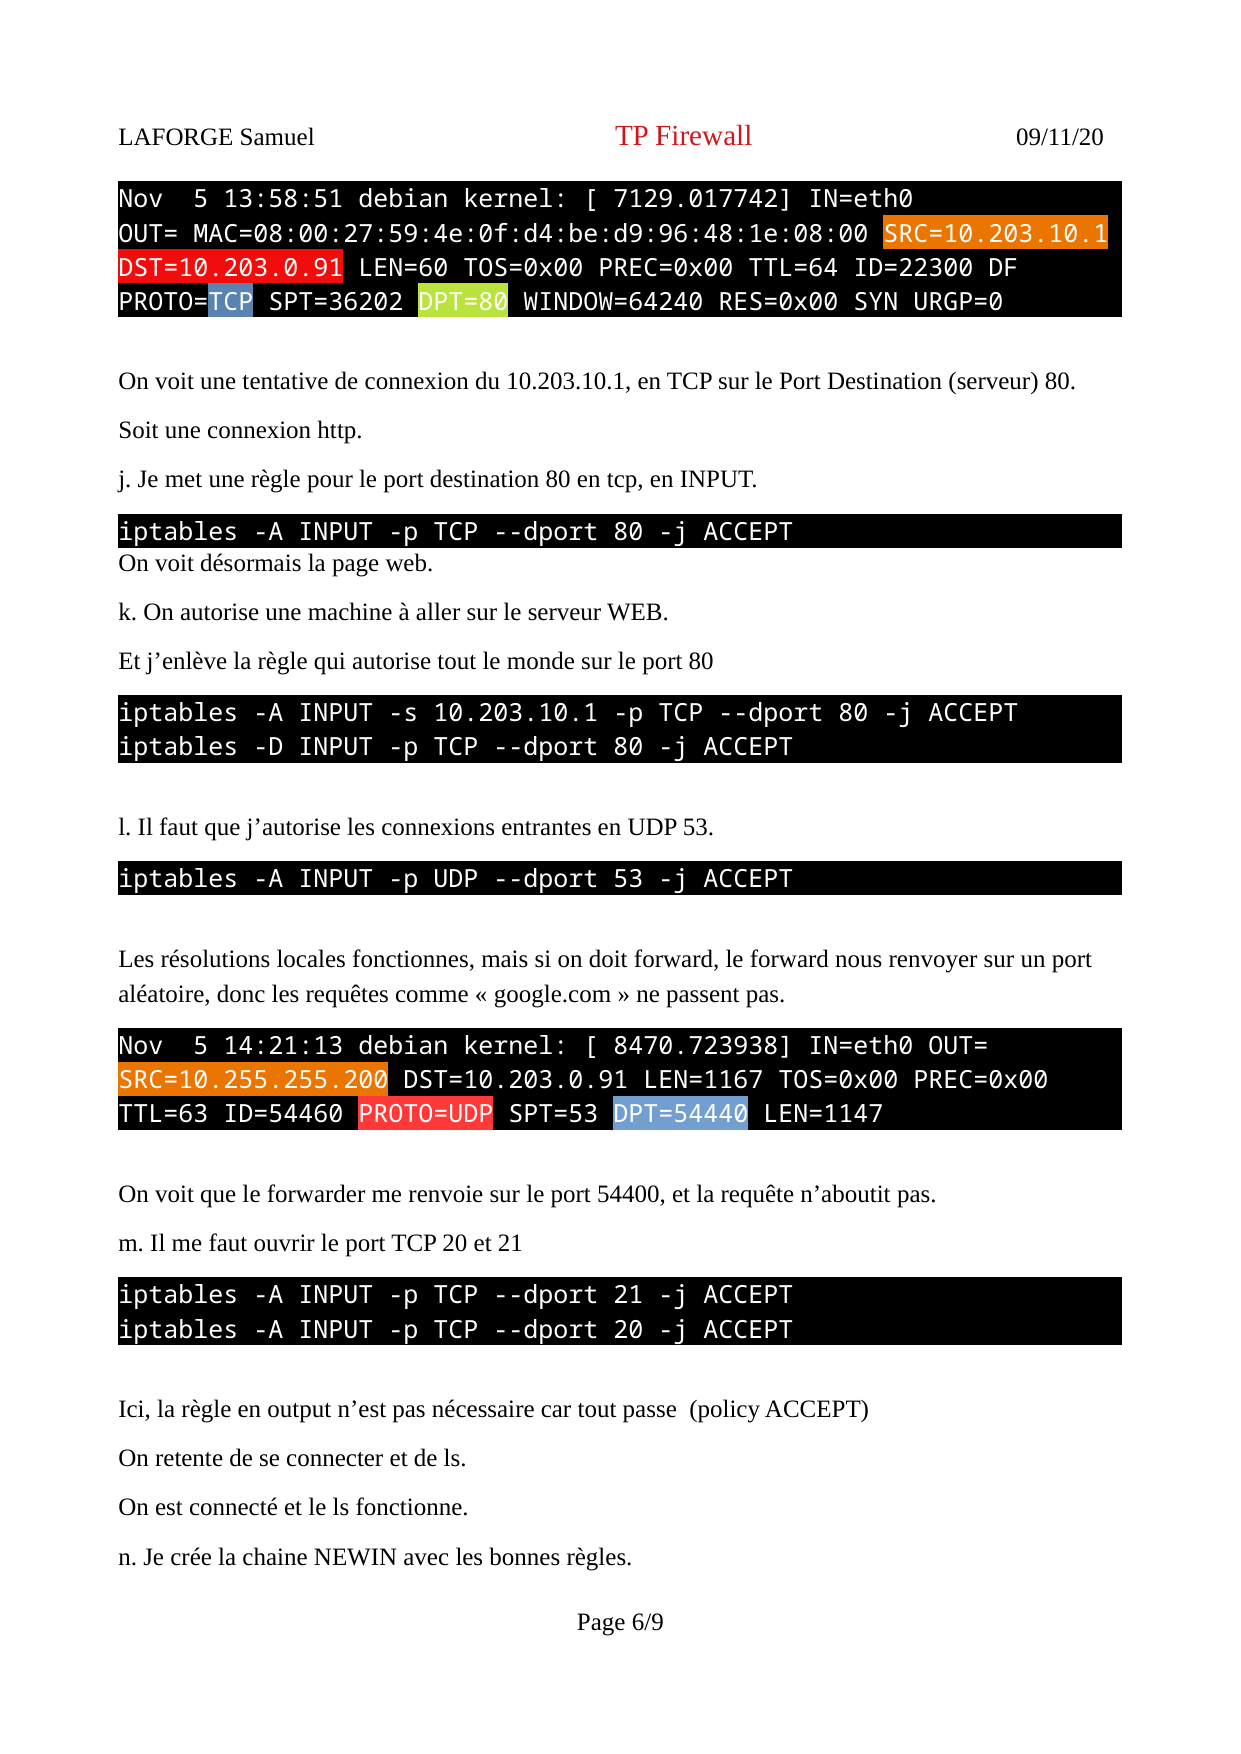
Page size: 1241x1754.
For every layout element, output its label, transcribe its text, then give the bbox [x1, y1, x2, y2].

text Et j’enlève la règle qui autorise tout le monde sur le port 80 [118, 646, 1122, 674]
text l. Il faut que j’autorise les connexions entrantes en UDP 53. [118, 812, 1122, 841]
text iptables -A INPUT -p UDP --dport 53 -j ACCEPT [118, 861, 1122, 895]
text k. On autorise une machine à aller sur le serveur WEB. [118, 597, 1122, 626]
text iptables -A INPUT -p TCP --dport 80 -j ACCEPT [118, 514, 1122, 548]
text Ici, la règle en output n’est pas nécessaire car tout passe (policy ACCEPT) [118, 1394, 1122, 1423]
text Nov 5 13:58:51 debian kernel: [ 7129.017742] IN=eth0 [118, 181, 1122, 215]
text j. Je met une règle pour le port destination 80 en tcp, en INPUT. [118, 464, 1122, 493]
text OUT= MAC=08:00:27:59:4e:0f:d4:be:d9:96:48:1e:08:00 SRC=10.203.10.1 DST=10.203.0.91 LEN=60 TOS=0x00 PREC=0x00 TTL=64 ID=22300 DF PROTO=TCP SPT=36202 DPT=80 WINDOW=64240 RES=0x00 SYN URGP=0 [118, 215, 1122, 317]
text Les résolutions locales fonctionnes, mais si on doit forward, le forward nous renvoyer sur un port aléatoire, donc les requêtes comme « google.com » ne passent pas. [118, 944, 1122, 1007]
text On est connecté et le ls fonctionne. [118, 1492, 1122, 1521]
text On voit que le forwarder me renvoie sur le port 54400, et la requête n’aboutit pas. [118, 1179, 1122, 1208]
text m. Il me faut ouvrir le port TCP 20 et 21 [118, 1228, 1122, 1257]
text On voit une tentative de connexion du 10.203.10.1, en TCP sur le Port Destination (serveur) 80. [118, 366, 1122, 395]
text n. Je crée la chaine NEWIN avec les bonnes règles. [118, 1542, 1122, 1570]
text On voit désormais la page web. [118, 548, 1122, 576]
text On retente de se connecter et de ls. [118, 1443, 1122, 1472]
text iptables -A INPUT -p TCP --dport 20 -j ACCEPT [118, 1311, 1122, 1345]
text iptables -A INPUT -s 10.203.10.1 -p TCP --dport 80 -j ACCEPT [118, 695, 1122, 729]
text iptables -D INPUT -p TCP --dport 80 -j ACCEPT [118, 729, 1122, 763]
text iptables -A INPUT -p TCP --dport 21 -j ACCEPT [118, 1277, 1122, 1311]
text Nov 5 14:21:13 debian kernel: [ 8470.723938] IN=eth0 OUT= SRC=10.255.255.200 DST=10.203.0.91 LEN=1167 TOS=0x00 PREC=0x00 TTL=63 ID=54460 PROTO=UDP SPT=53 DPT=54440 LEN=1147 [118, 1028, 1122, 1130]
text Soit une connexion http. [118, 416, 1122, 444]
